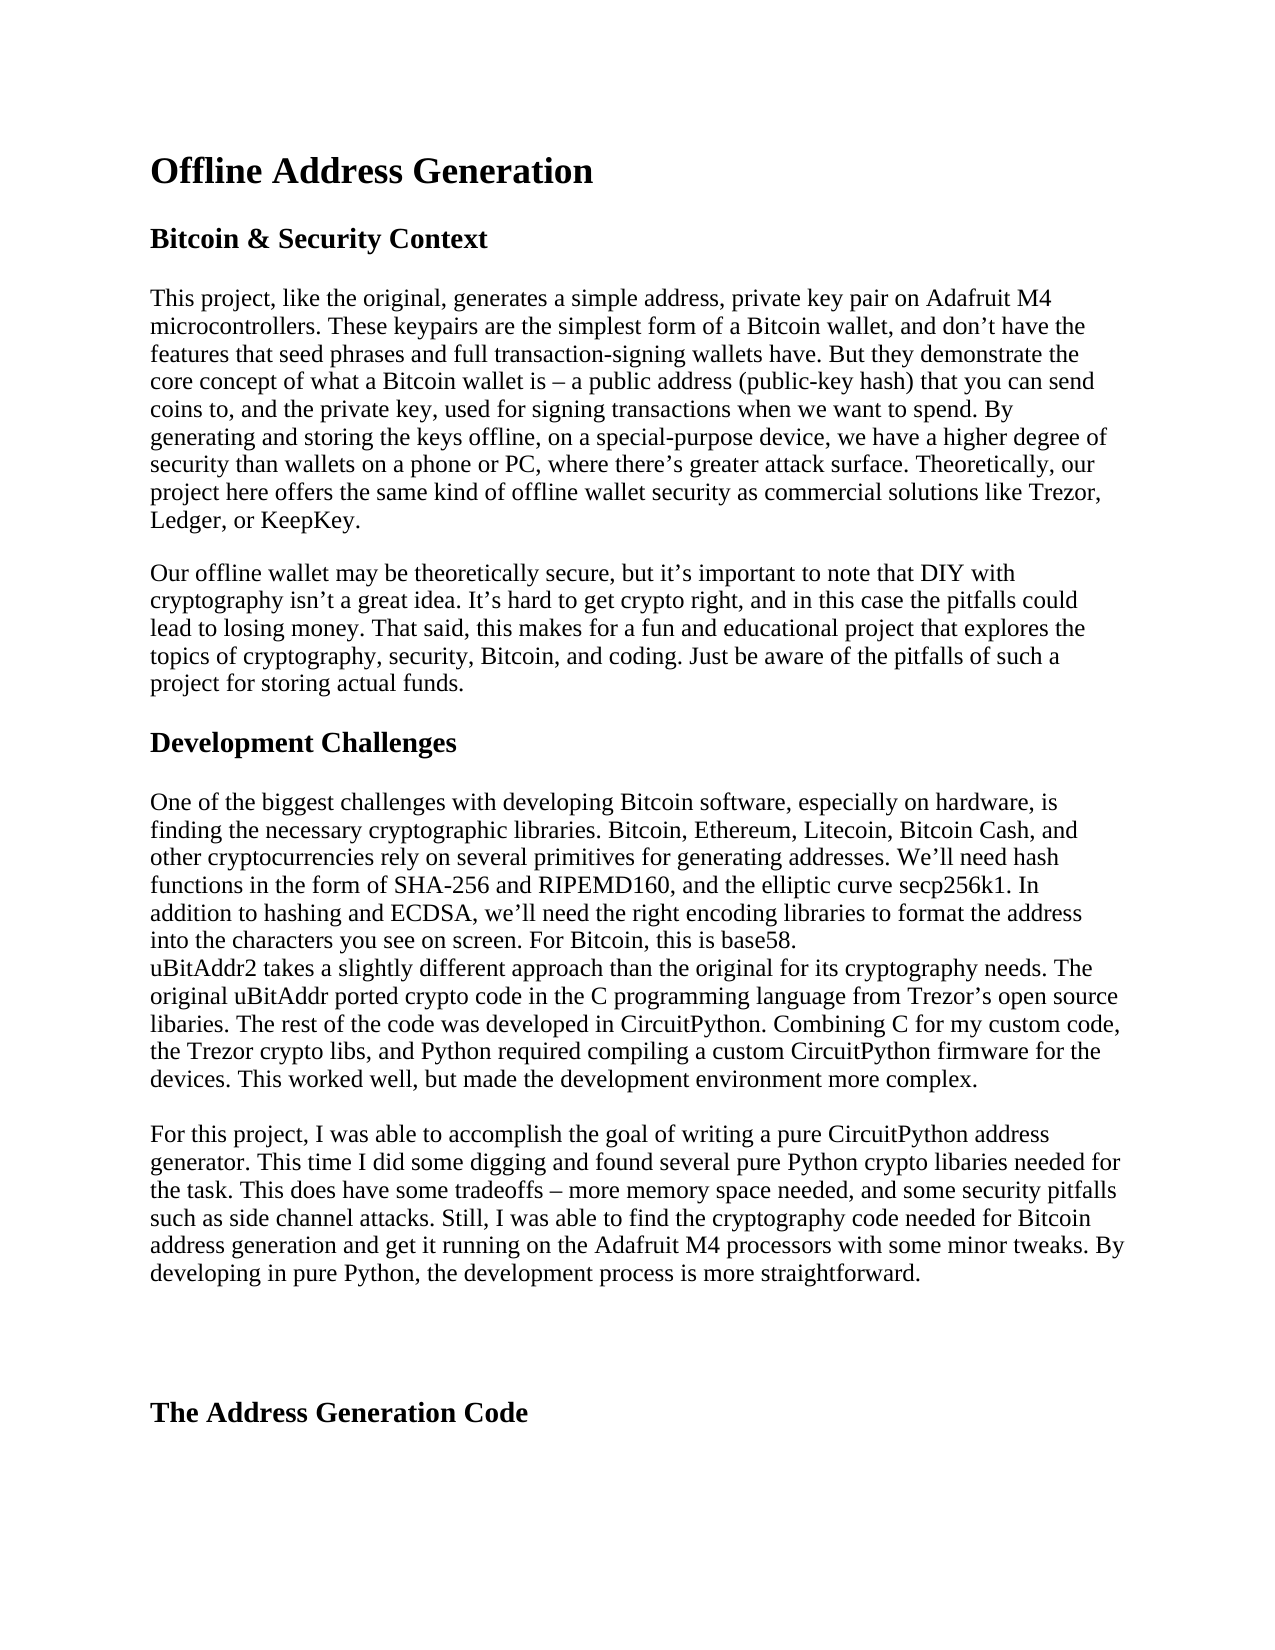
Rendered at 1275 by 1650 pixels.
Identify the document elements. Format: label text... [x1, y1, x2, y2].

subtitle Development Challenges [150, 726, 1125, 759]
text One of the biggest challenges with developing Bitcoin software, especially on hardware, is finding the necessary cryptographic libraries. Bitcoin, Ethereum, Litecoin, Bitcoin Cash, and other cryptocurrencies rely on several primitives for generating addresses. We’ll need hash functions in the form of SHA-256 and RIPEMD160, and the elliptic curve secp256k1. In addition to hashing and ECDSA, we’ll need the right encoding libraries to format the address into the characters you see on screen. For Bitcoin, this is base58. [150, 788, 1125, 954]
text Our offline wallet may be theoretically secure, but it’s important to note that DIY with cryptography isn’t a great idea. It’s hard to get crypto right, and in this case the pitfalls could lead to losing money. That said, this makes for a fun and educational project that explores the topics of cryptography, security, Bitcoin, and coding. Just be aware of the pitfalls of such a project for storing actual funds. [150, 559, 1125, 697]
subtitle Bitcoin & Security Context [150, 223, 1125, 255]
subtitle The Address Generation Code [150, 1397, 1125, 1429]
text This project, like the original, generates a simple address, private key pair on Adafruit M4 microcontrollers. These keypairs are the simplest form of a Bitcoin wallet, and don’t have the features that seed phrases and full transaction-signing wallets have. But they demonstrate the core concept of what a Bitcoin wallet is – a public address (public-key hash) that you can send coins to, and the private key, used for signing transactions when we want to spend. By generating and storing the keys offline, on a special-purpose device, we have a higher degree of security than wallets on a phone or PC, where there’s greater attack surface. Theoretically, our project here offers the same kind of offline wallet security as commercial solutions like Trezor, Ledger, or KeepKey. [150, 284, 1125, 534]
text For this project, I was able to accomplish the goal of writing a pure CircuitPython address generator. This time I did some digging and found several pure Python crypto libaries needed for the task. This does have some tradeoffs – more memory space needed, and some security pitfalls such as side channel attacks. Still, I was able to find the cryptography code needed for Bitcoin address generation and get it running on the Adafruit M4 processors with some minor tweaks. By developing in pure Python, the development process is more straightforward. [150, 1121, 1125, 1287]
subtitle Offline Address Generation [150, 150, 1125, 192]
text uBitAddr2 takes a slightly different approach than the original for its cryptography needs. The original uBitAddr ported crypto code in the C programming language from Trezor’s open source libaries. The rest of the code was developed in CircuitPython. Combining C for my custom code, the Trezor crypto libs, and Python required compiling a custom CircuitPython firmware for the devices. This worked well, but made the development environment more complex. [150, 954, 1125, 1093]
